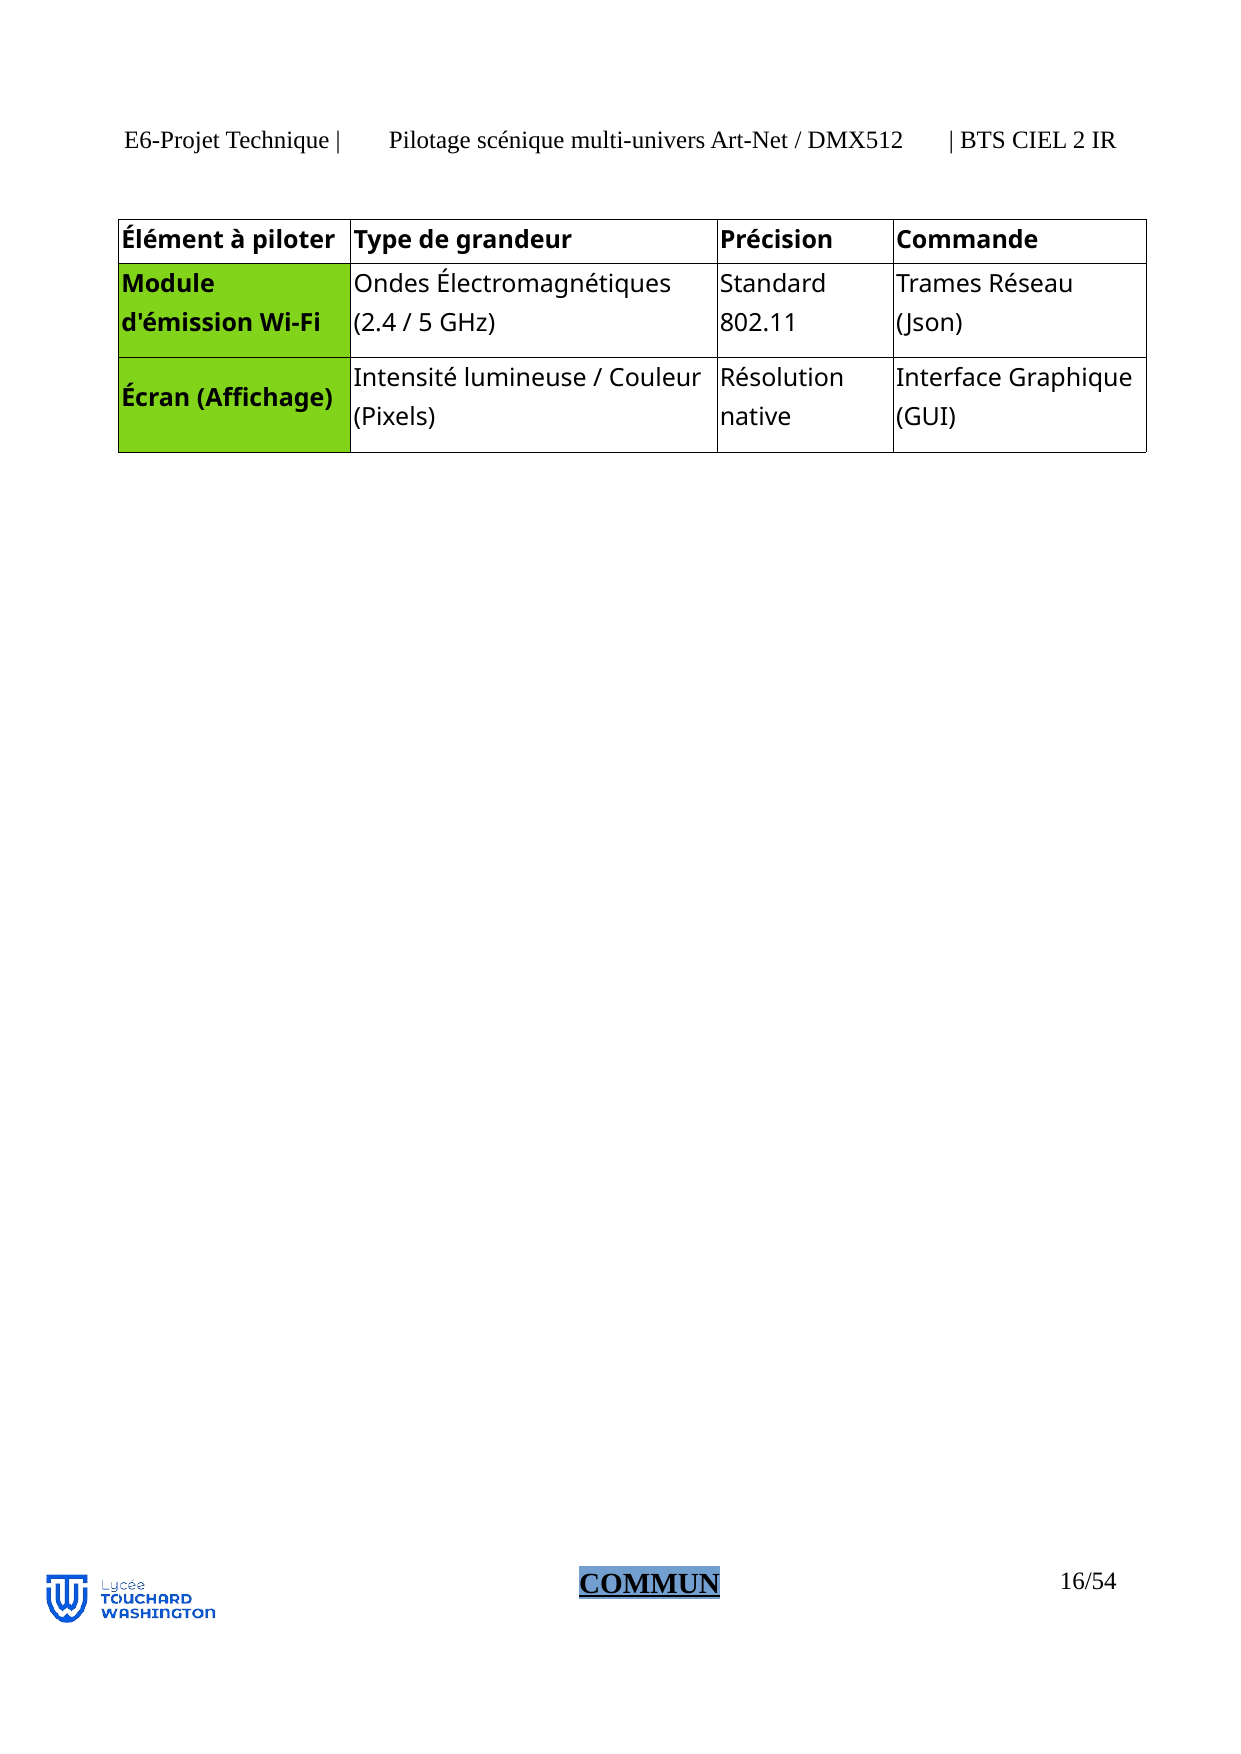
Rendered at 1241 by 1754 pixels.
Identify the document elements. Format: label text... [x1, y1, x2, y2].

picture [6, 1537, 256, 1661]
table_cell Écran (Affichage) [119, 358, 350, 452]
table_cell Trames Réseau (Json) [894, 264, 1146, 357]
table_header Type de grandeur [351, 220, 717, 263]
table_header Précision [718, 220, 893, 263]
table_cell Résolution native [718, 358, 893, 452]
table_header Commande [894, 220, 1146, 263]
table_header Élément à piloter [119, 220, 350, 263]
table_cell Standard 802.11 [718, 264, 893, 357]
picture [119, 1560, 256, 1606]
table_cell Interface Graphique (GUI) [894, 358, 1146, 452]
table_cell Intensité lumineuse / Couleur (Pixels) [351, 358, 717, 452]
table_cell Ondes Électromagnétiques (2.4 / 5 GHz) [351, 264, 717, 357]
table_cell Module d'émission Wi-Fi [119, 264, 350, 357]
